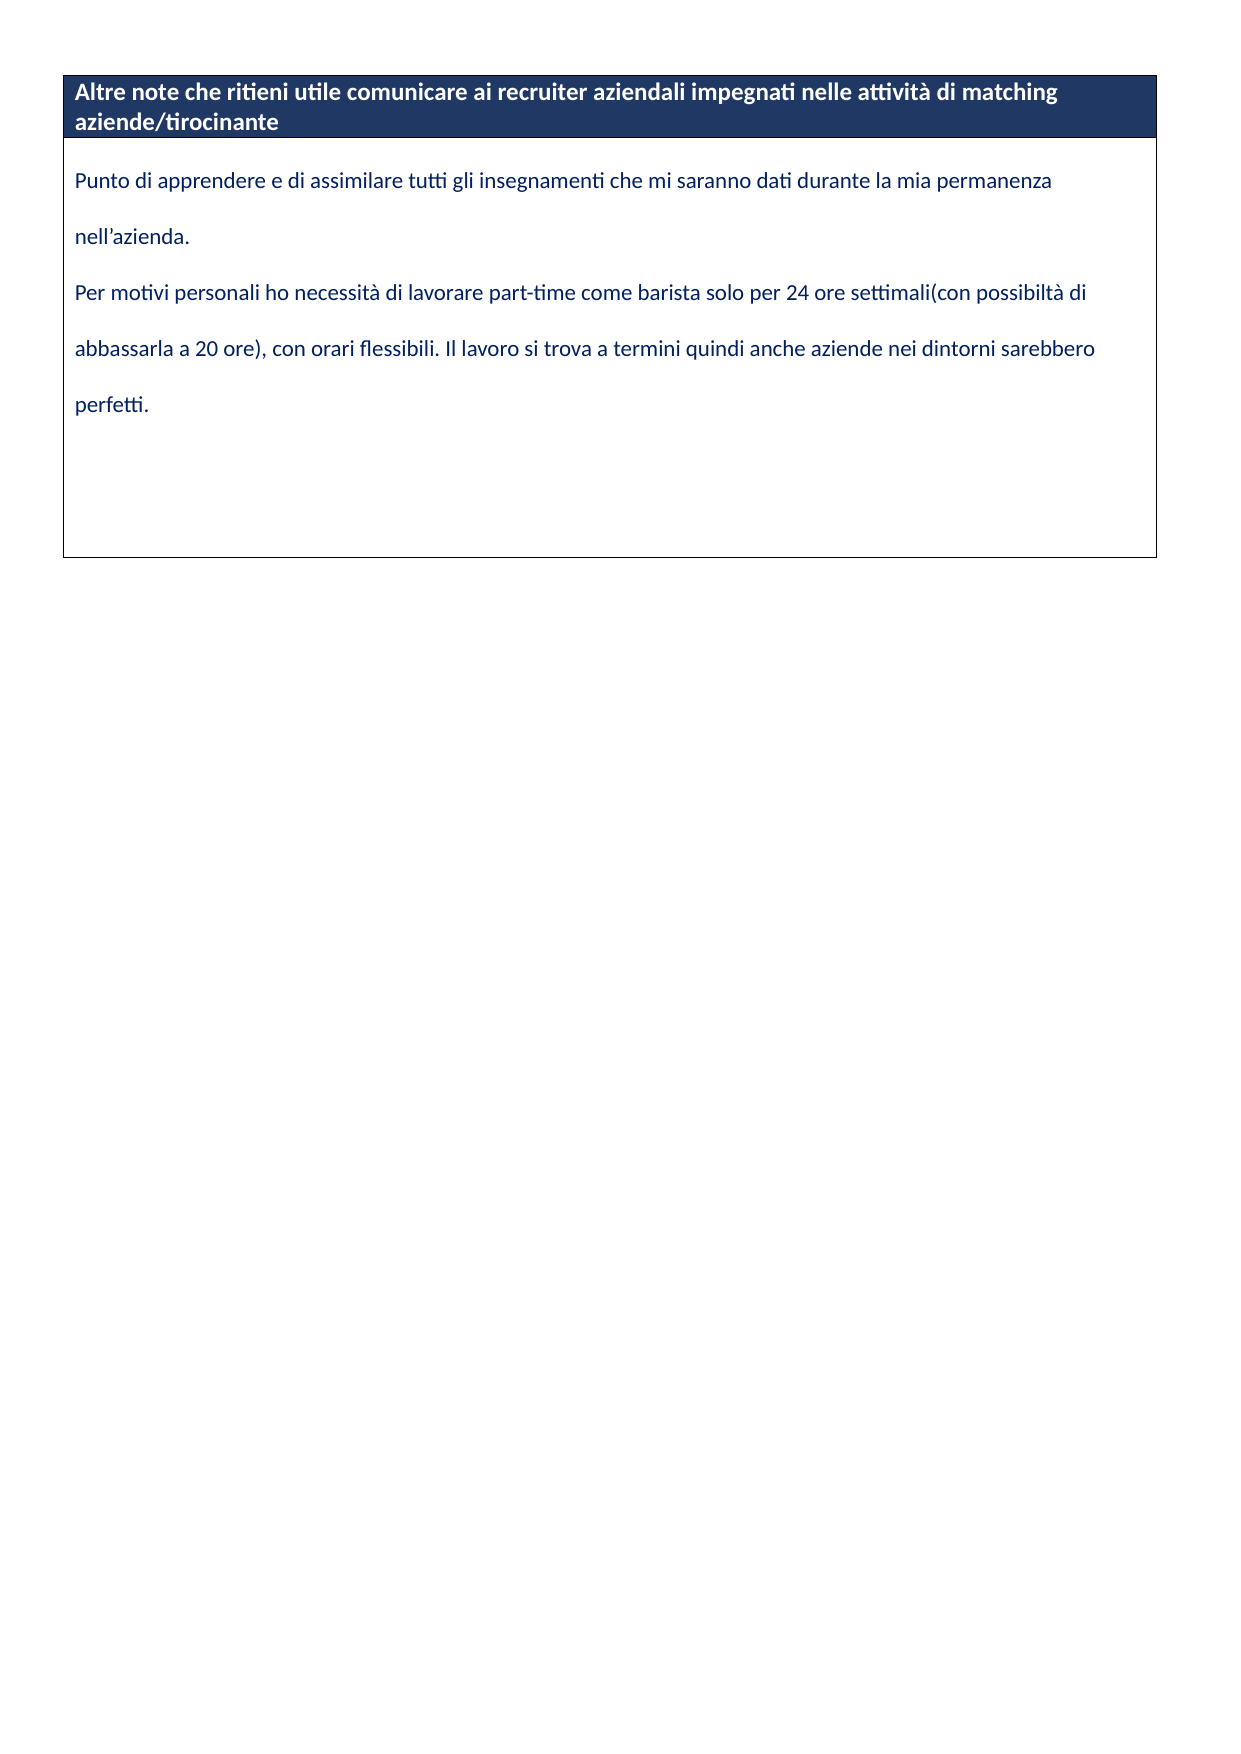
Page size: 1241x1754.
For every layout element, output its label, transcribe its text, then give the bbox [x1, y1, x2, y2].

table_header Altre note che ritieni utile comunicare ai recruiter aziendali impegnati nelle attività di matching aziende/tirocinante [64, 76, 1156, 137]
table_cell Punto di apprendere e di assimilare tutti gli insegnamenti che mi saranno dati durante la mia permanenza nell’azienda. Per motivi personali ho necessità di lavorare part-time come barista solo per 24 ore settimali(con possibiltà di abbassarla a 20 ore), con orari flessibili. Il lavoro si trova a termini quindi anche aziende nei dintorni sarebbero perfetti. [64, 138, 1156, 557]
